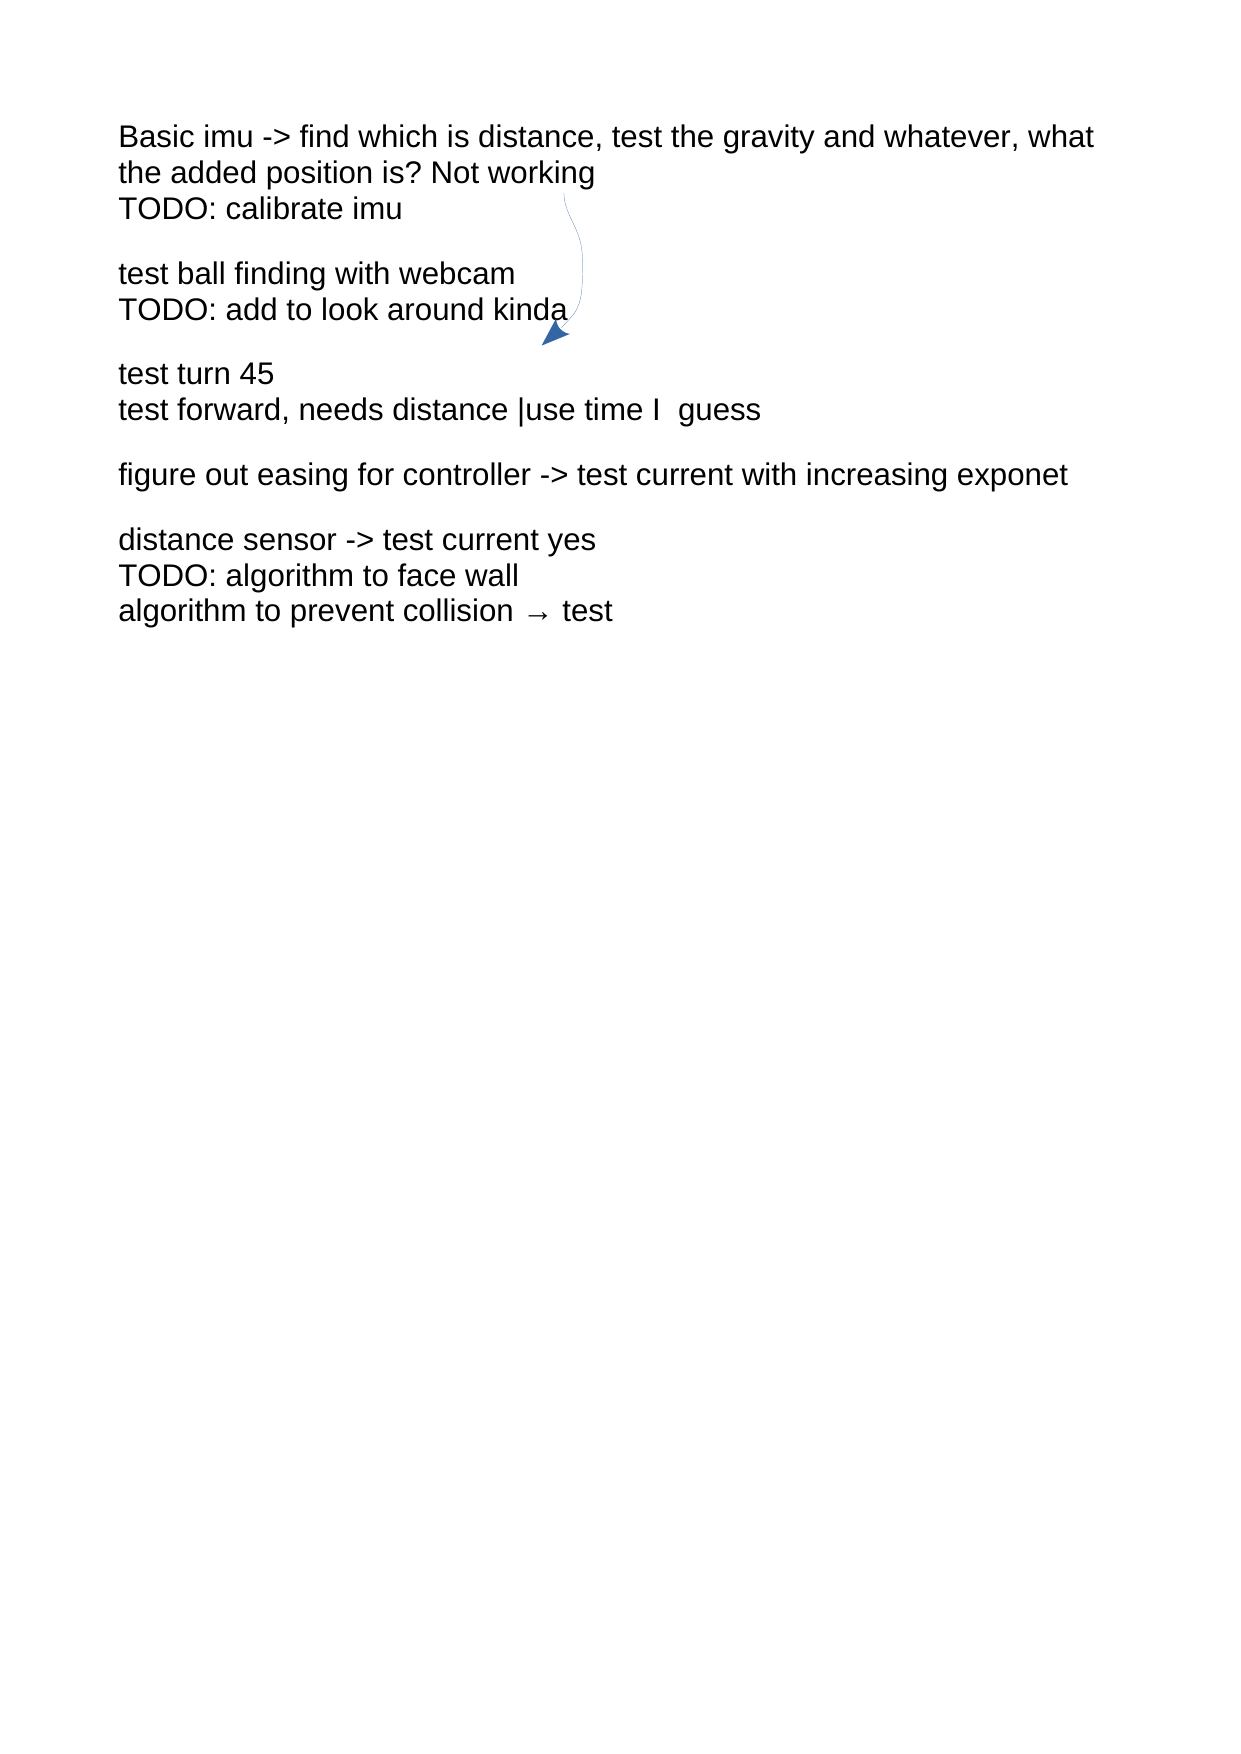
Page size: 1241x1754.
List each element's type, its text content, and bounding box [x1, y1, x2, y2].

text TODO: calibrate imu [118, 190, 1122, 226]
text TODO: algorithm to face wall [118, 557, 1122, 592]
text test ball finding with webcam [118, 255, 582, 291]
text distance sensor -> test current yes [118, 521, 1122, 557]
text Basic imu -> find which is distance, test the gravity and whatever, what the added position is? Not working [118, 118, 1122, 190]
text figure out easing for controller -> test current with increasing exponet [118, 456, 1122, 492]
text TODO: add to look around kinda [564, 291, 1122, 327]
text test turn 45 [118, 355, 1122, 391]
text algorithm to prevent collision → test [118, 592, 1122, 628]
text TODO: add to look around kinda [118, 291, 581, 327]
text test forward, needs distance |use time I guess [118, 391, 1122, 427]
text [582, 255, 1122, 291]
